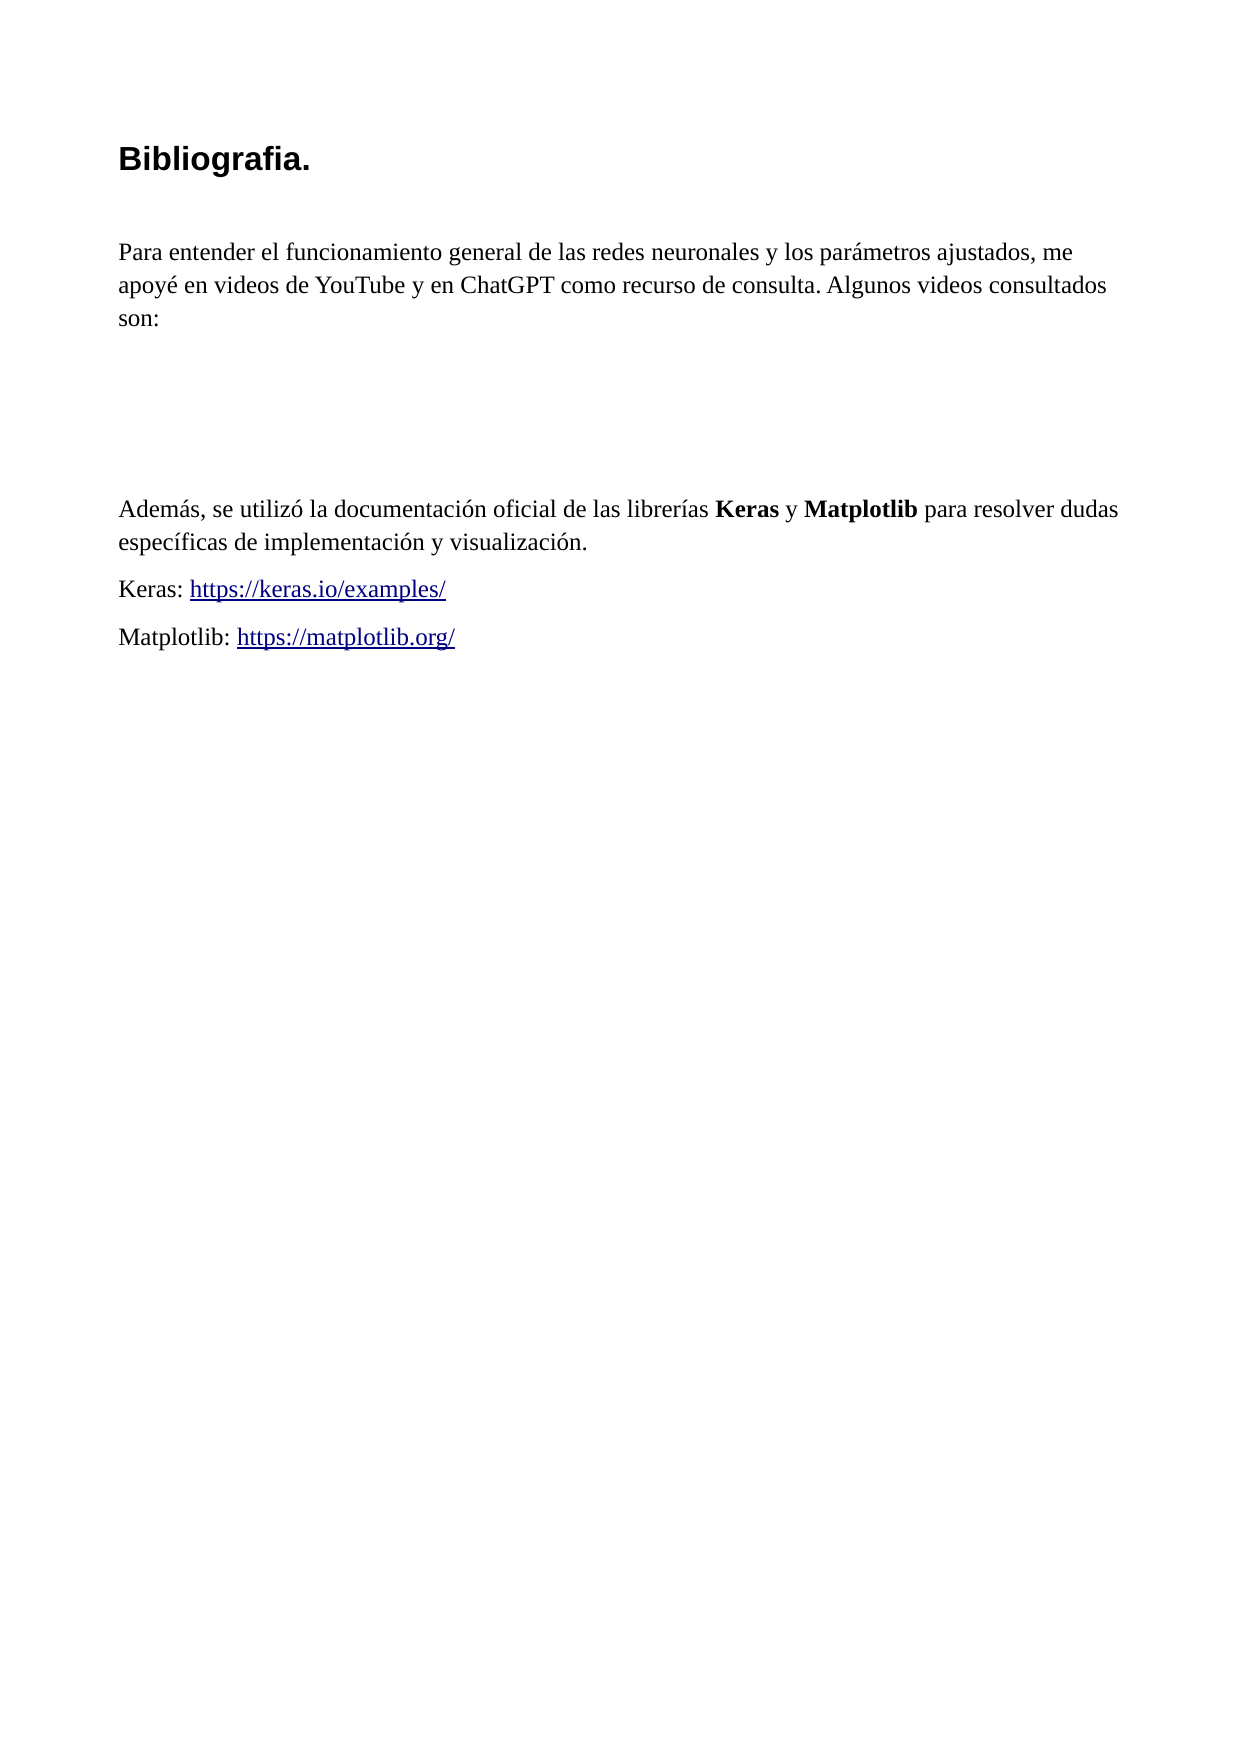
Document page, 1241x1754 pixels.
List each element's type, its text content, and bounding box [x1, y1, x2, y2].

subtitle Bibliografia. [118, 139, 1122, 177]
text Matplotlib: https://matplotlib.org/ [118, 622, 1122, 651]
text Además, se utilizó la documentación oficial de las librerías Keras y Matplotlib para resolver dudas específicas de implementación y visualización. [118, 494, 1122, 556]
text Keras: https://keras.io/examples/ [118, 574, 1122, 603]
text Para entender el funcionamiento general de las redes neuronales y los parámetros ajustados, me apoyé en videos de YouTube y en ChatGPT como recurso de consulta. Algunos videos consultados son: [118, 237, 1122, 332]
